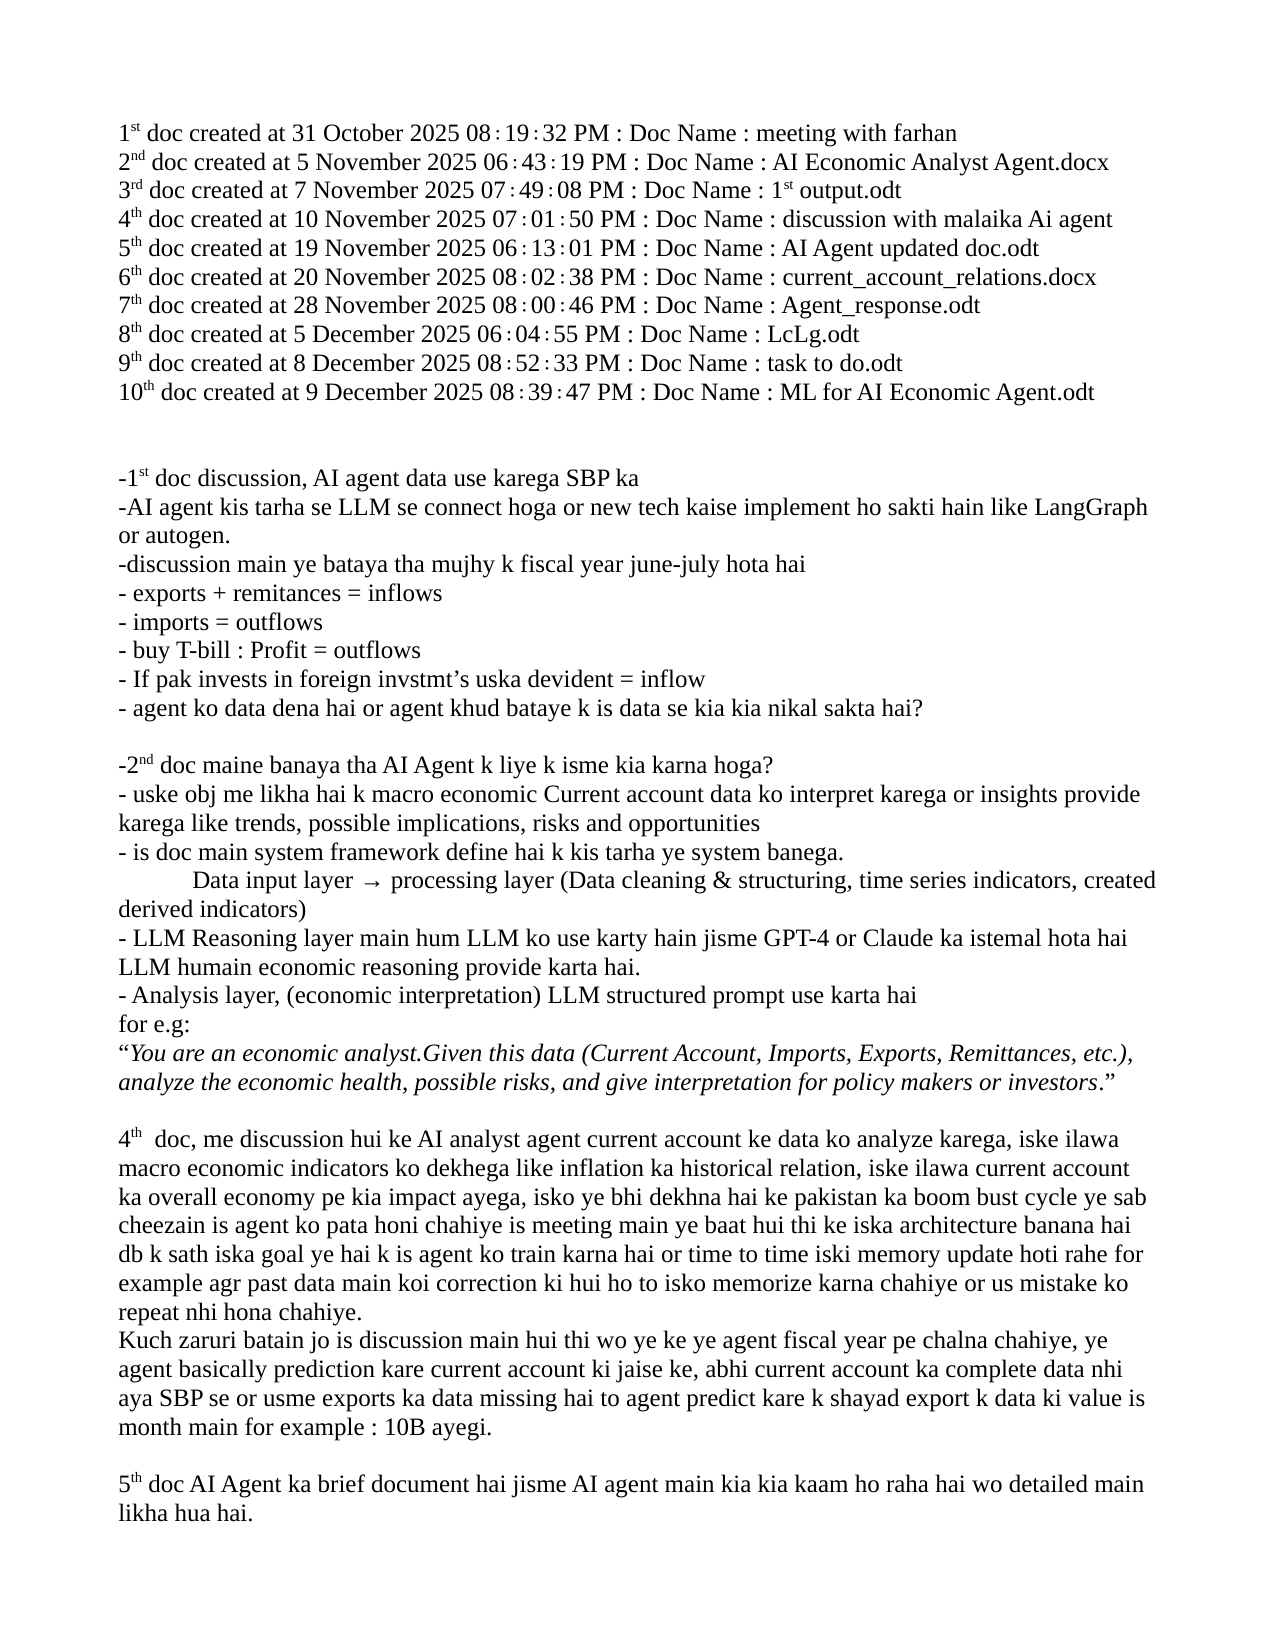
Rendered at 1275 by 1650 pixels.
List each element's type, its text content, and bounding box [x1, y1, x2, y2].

text 10th doc created at 9 December 2025 08∶39∶47 PM : Doc Name : ML for AI Economic Agent.odt [118, 377, 1157, 406]
text 4th doc, me discussion hui ke AI analyst agent current account ke data ko analyze karega, iske ilawa macro economic indicators ko dekhega like inflation ka historical relation, iske ilawa current account ka overall economy pe kia impact ayega, isko ye bhi dekhna hai ke pakistan ka boom bust cycle ye sab cheezain is agent ko pata honi chahiye is meeting main ye baat hui thi ke iska architecture banana hai db k sath iska goal ye hai k is agent ko train karna hai or time to time iski memory update hoti rahe for example agr past data main koi correction ki hui ho to isko memorize karna chahiye or us mistake ko repeat nhi hona chahiye. [118, 1124, 1157, 1326]
text -2nd doc maine banaya tha AI Agent k liye k isme kia karna hoga? [118, 751, 1157, 779]
text -discussion main ye bataya tha mujhy k fiscal year june-july hota hai [118, 549, 1157, 578]
text 5th doc AI Agent ka brief document hai jisme AI agent main kia kia kaam ho raha hai wo detailed main likha hua hai. [118, 1469, 1157, 1527]
text - buy T-bill : Profit = outflows [118, 636, 1157, 664]
text - LLM Reasoning layer main hum LLM ko use karty hain jisme GPT-4 or Claude ka istemal hota hai LLM humain economic reasoning provide karta hai. [118, 923, 1157, 981]
text - is doc main system framework define hai k kis tarha ye system banega. [118, 837, 1157, 866]
text Data input layer → processing layer (Data cleaning & structuring, time series indicators, created derived indicators) [118, 866, 1157, 923]
text 7th doc created at 28 November 2025 08∶00∶46 PM : Doc Name : Agent_response.odt [118, 291, 1157, 319]
text for e.g: [118, 1009, 1157, 1038]
text 3rd doc created at 7 November 2025 07∶49∶08 PM : Doc Name : 1st output.odt [118, 176, 1157, 204]
text 5th doc created at 19 November 2025 06∶13∶01 PM : Doc Name : AI Agent updated doc.odt [118, 233, 1157, 262]
text 6th doc created at 20 November 2025 08∶02∶38 PM : Doc Name : current_account_relations.docx [118, 262, 1157, 291]
text Kuch zaruri batain jo is discussion main hui thi wo ye ke ye agent fiscal year pe chalna chahiye, ye agent basically prediction kare current account ki jaise ke, abhi current account ka complete data nhi aya SBP se or usme exports ka data missing hai to agent predict kare k shayad export k data ki value is month main for example : 10B ayegi. [118, 1326, 1157, 1441]
text 2nd doc created at 5 November 2025 06∶43∶19 PM : Doc Name : AI Economic Analyst Agent.docx [118, 147, 1157, 176]
text - imports = outflows [118, 607, 1157, 636]
text 9th doc created at 8 December 2025 08∶52∶33 PM : Doc Name : task to do.odt [118, 348, 1157, 377]
text 8th doc created at 5 December 2025 06∶04∶55 PM : Doc Name : LcLg.odt [118, 319, 1157, 348]
text 4th doc created at 10 November 2025 07∶01∶50 PM : Doc Name : discussion with malaika Ai agent [118, 204, 1157, 233]
text - Analysis layer, (economic interpretation) LLM structured prompt use karta hai [118, 981, 1157, 1009]
text - uske obj me likha hai k macro economic Current account data ko interpret karega or insights provide karega like trends, possible implications, risks and opportunities [118, 779, 1157, 837]
text -1st doc discussion, AI agent data use karega SBP ka [118, 463, 1157, 492]
text -AI agent kis tarha se LLM se connect hoga or new tech kaise implement ho sakti hain like LangGraph or autogen. [118, 492, 1157, 549]
text “You are an economic analyst.Given this data (Current Account, Imports, Exports, Remittances, etc.), analyze the economic health, possible risks, and give interpretation for policy makers or investors.” [118, 1038, 1157, 1096]
text 1st doc created at 31 October 2025 08∶19∶32 PM : Doc Name : meeting with farhan [118, 118, 1157, 147]
text - exports + remitances = inflows [118, 578, 1157, 607]
text - agent ko data dena hai or agent khud bataye k is data se kia kia nikal sakta hai? [118, 693, 1157, 722]
text - If pak invests in foreign invstmt’s uska devident = inflow [118, 664, 1157, 693]
